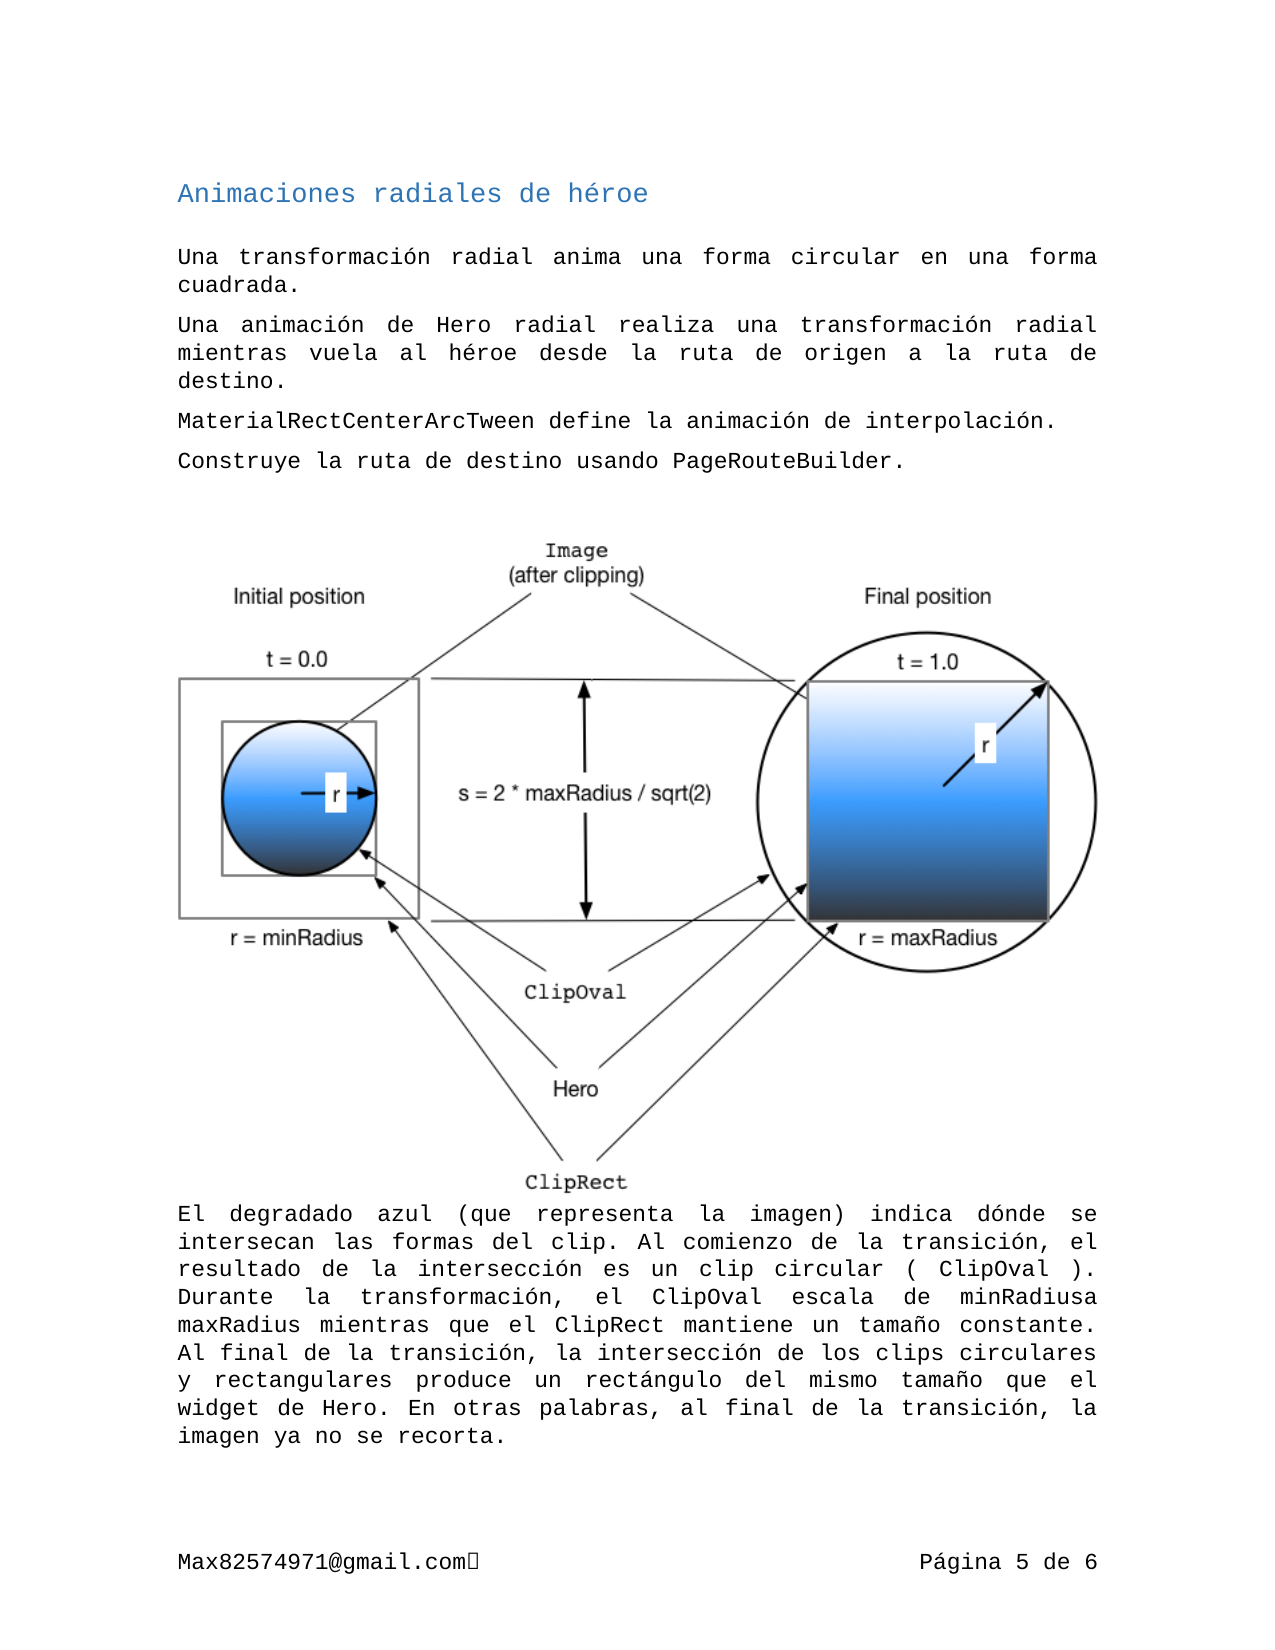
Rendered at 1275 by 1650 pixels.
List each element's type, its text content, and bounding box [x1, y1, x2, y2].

text Construye la ruta de destino usando PageRouteBuilder. [177, 449, 1098, 475]
text Una transformación radial anima una forma circular en una forma cuadrada. [177, 246, 1098, 299]
picture [177, 529, 1098, 1201]
text El degradado azul (que representa la imagen) indica dónde se intersecan las formas del clip. Al comienzo de la transición, el resultado de la intersección es un clip circular ( ClipOval ). Durante la transformación, el ClipOval escala de minRadiusa maxRadius mientras que el ClipRect mantiene un tamaño constante. Al final de la transición, la intersección de los clips circulares y rectangulares produce un rectángulo del mismo tamaño que el widget de Hero. En otras palabras, al final de la transición, la imagen ya no se recorta. [177, 1201, 1098, 1450]
text Una animación de Hero radial realiza una transformación radial mientras vuela al héroe desde la ruta de origen a la ruta de destino. [177, 313, 1098, 395]
text MaterialRectCenterArcTween define la animación de interpolación. [177, 409, 1098, 435]
subtitle Animaciones radiales de héroe [177, 180, 1098, 211]
